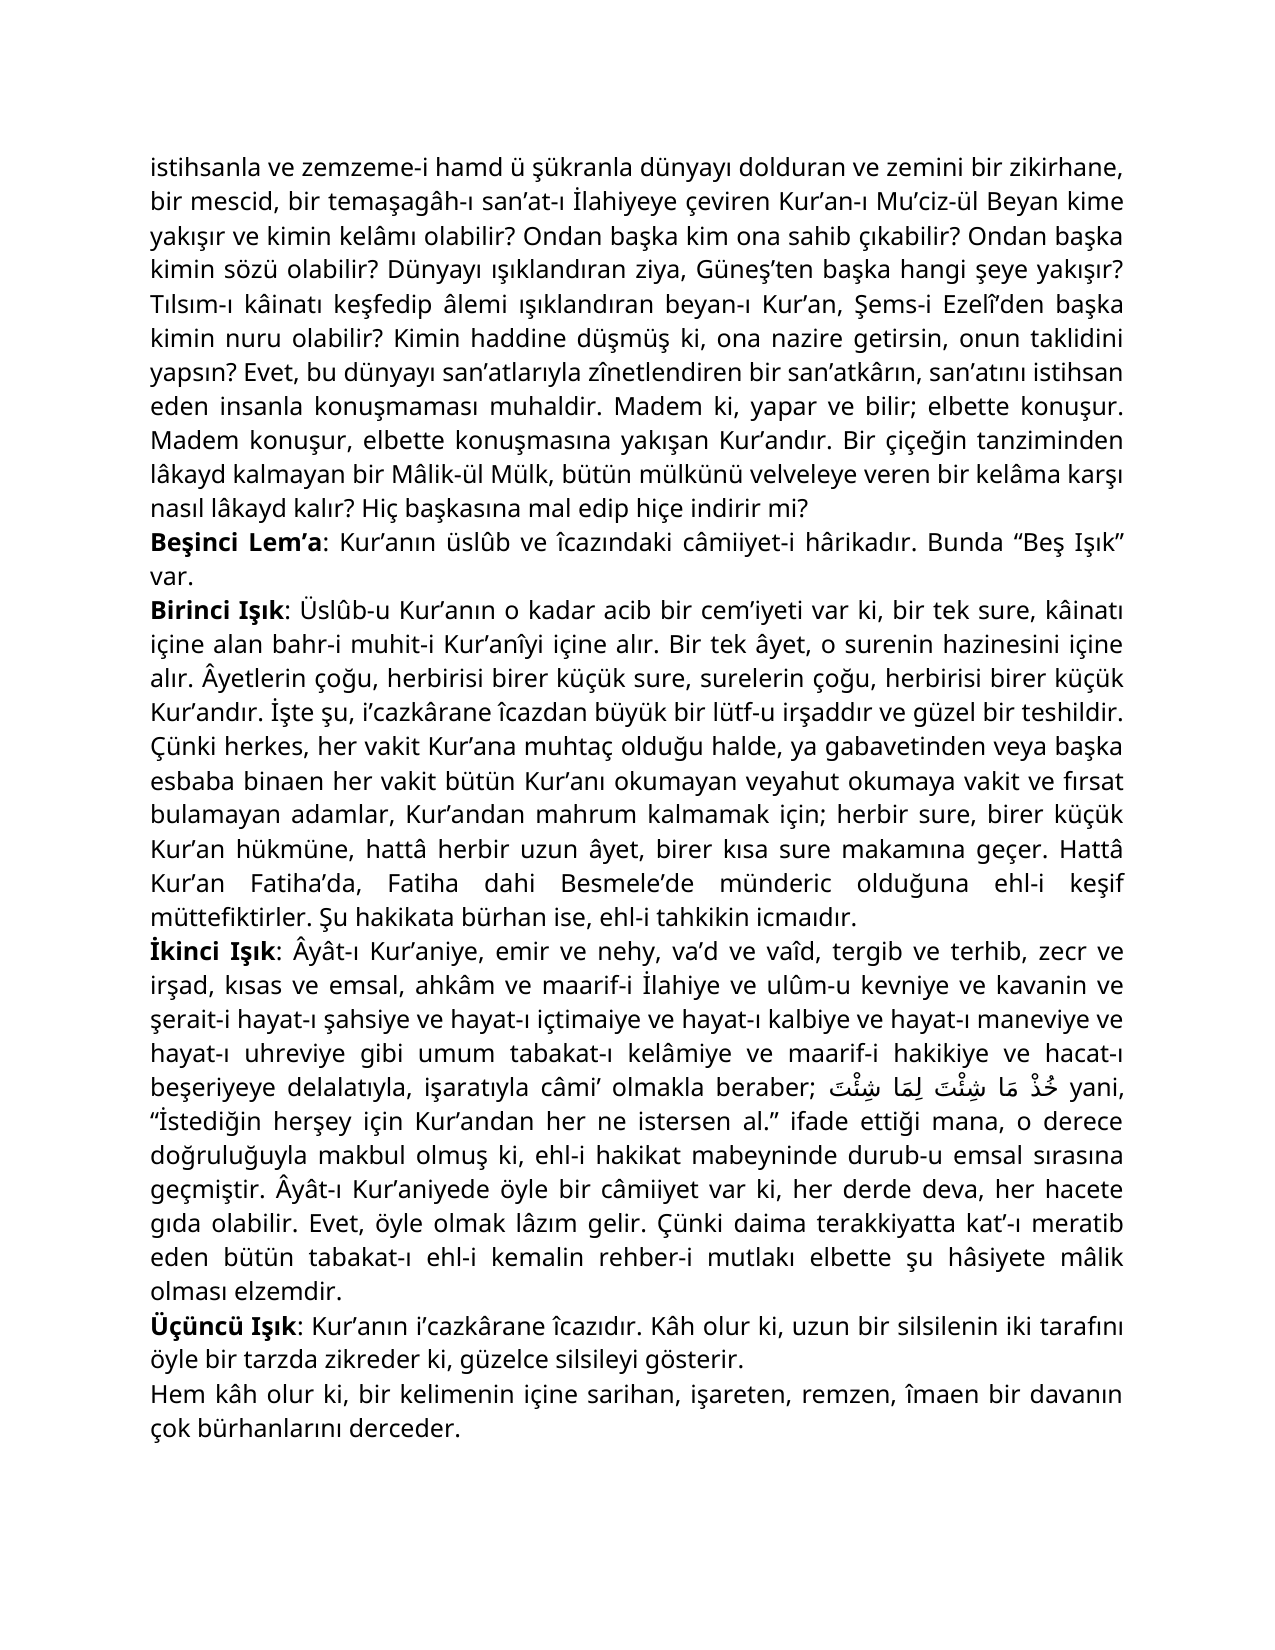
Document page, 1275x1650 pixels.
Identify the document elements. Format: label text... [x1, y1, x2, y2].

text istihsanla ve zemzeme-i hamd ü şükranla dünyayı dolduran ve zemini bir zikirhane, bir mescid, bir temaşagâh-ı san’at-ı İlahiyeye çeviren Kur’an-ı Mu’ciz-ül Beyan kime yakışır ve kimin kelâmı olabilir? Ondan başka kim ona sahib çıkabilir? Ondan başka kimin sözü olabilir? Dünyayı ışıklandıran ziya, Güneş’ten başka hangi şeye yakışır? Tılsım-ı kâinatı keşfedip âlemi ışıklandıran beyan-ı Kur’an, Şems-i Ezelî’den başka kimin nuru olabilir? Kimin haddine düşmüş ki, ona nazire getirsin, onun taklidini yapsın? Evet, bu dünyayı san’atlarıyla zînetlendiren bir san’atkârın, san’atını istihsan eden insanla konuşmaması muhaldir. Madem ki, yapar ve bilir; elbette konuşur. Madem konuşur, elbette konuşmasına yakışan Kur’andır. Bir çiçeğin tanziminden lâkayd kalmayan bir Mâlik-ül Mülk, bütün mülkünü velveleye veren bir kelâma karşı nasıl lâkayd kalır? Hiç başkasına mal edip hiçe indirir mi? [150, 150, 1125, 525]
text İkinci Işık: Âyât-ı Kur’aniye, emir ve nehy, va’d ve vaîd, tergib ve terhib, zecr ve irşad, kısas ve emsal, ahkâm ve maarif-i İlahiye ve ulûm-u kevniye ve kavanin ve şerait-i hayat-ı şahsiye ve hayat-ı içtimaiye ve hayat-ı kalbiye ve hayat-ı maneviye ve hayat-ı uhreviye gibi umum tabakat-ı kelâmiye ve maarif-i hakikiye ve hacat-ı beşeriyeye delalatıyla, işaratıyla câmi’ olmakla beraber; خُذْ مَا شِئْتَ لِمَا شِئْتَ yani, “İstediğin herşey için Kur’andan her ne istersen al.” ifade ettiği mana, o derece doğruluğuyla makbul olmuş ki, ehl-i hakikat mabeyninde durub-u emsal sırasına geçmiştir. Âyât-ı Kur’aniyede öyle bir câmiiyet var ki, her derde deva, her hacete gıda olabilir. Evet, öyle olmak lâzım gelir. Çünki daima terakkiyatta kat’-ı meratib eden bütün tabakat-ı ehl-i kemalin rehber-i mutlakı elbette şu hâsiyete mâlik olması elzemdir. [150, 933, 1125, 1308]
text Hem kâh olur ki, bir kelimenin içine sarihan, işareten, remzen, îmaen bir davanın çok bürhanlarını derceder. [150, 1376, 1125, 1444]
text Üçüncü Işık: Kur’anın i’cazkârane îcazıdır. Kâh olur ki, uzun bir silsilenin iki tarafını öyle bir tarzda zikreder ki, güzelce silsileyi gösterir. [150, 1308, 1125, 1376]
text Birinci Işık: Üslûb-u Kur’anın o kadar acib bir cem’iyeti var ki, bir tek sure, kâinatı içine alan bahr-i muhit-i Kur’anîyi içine alır. Bir tek âyet, o surenin hazinesini içine alır. Âyetlerin çoğu, herbirisi birer küçük sure, surelerin çoğu, herbirisi birer küçük Kur’andır. İşte şu, i’cazkârane îcazdan büyük bir lütf-u irşaddır ve güzel bir teshildir. Çünki herkes, her vakit Kur’ana muhtaç olduğu halde, ya gabavetinden veya başka esbaba binaen her vakit bütün Kur’anı okumayan veyahut okumaya vakit ve fırsat bulamayan adamlar, Kur’andan mahrum kalmamak için; herbir sure, birer küçük Kur’an hükmüne, hattâ herbir uzun âyet, birer kısa sure makamına geçer. Hattâ Kur’an Fatiha’da, Fatiha dahi Besmele’de münderic olduğuna ehl-i keşif müttefiktirler. Şu hakikata bürhan ise, ehl-i tahkikin icmaıdır. [150, 593, 1125, 933]
text Beşinci Lem’a: Kur’anın üslûb ve îcazındaki câmiiyet-i hârikadır. Bunda “Beş Işık” var. [150, 525, 1125, 593]
